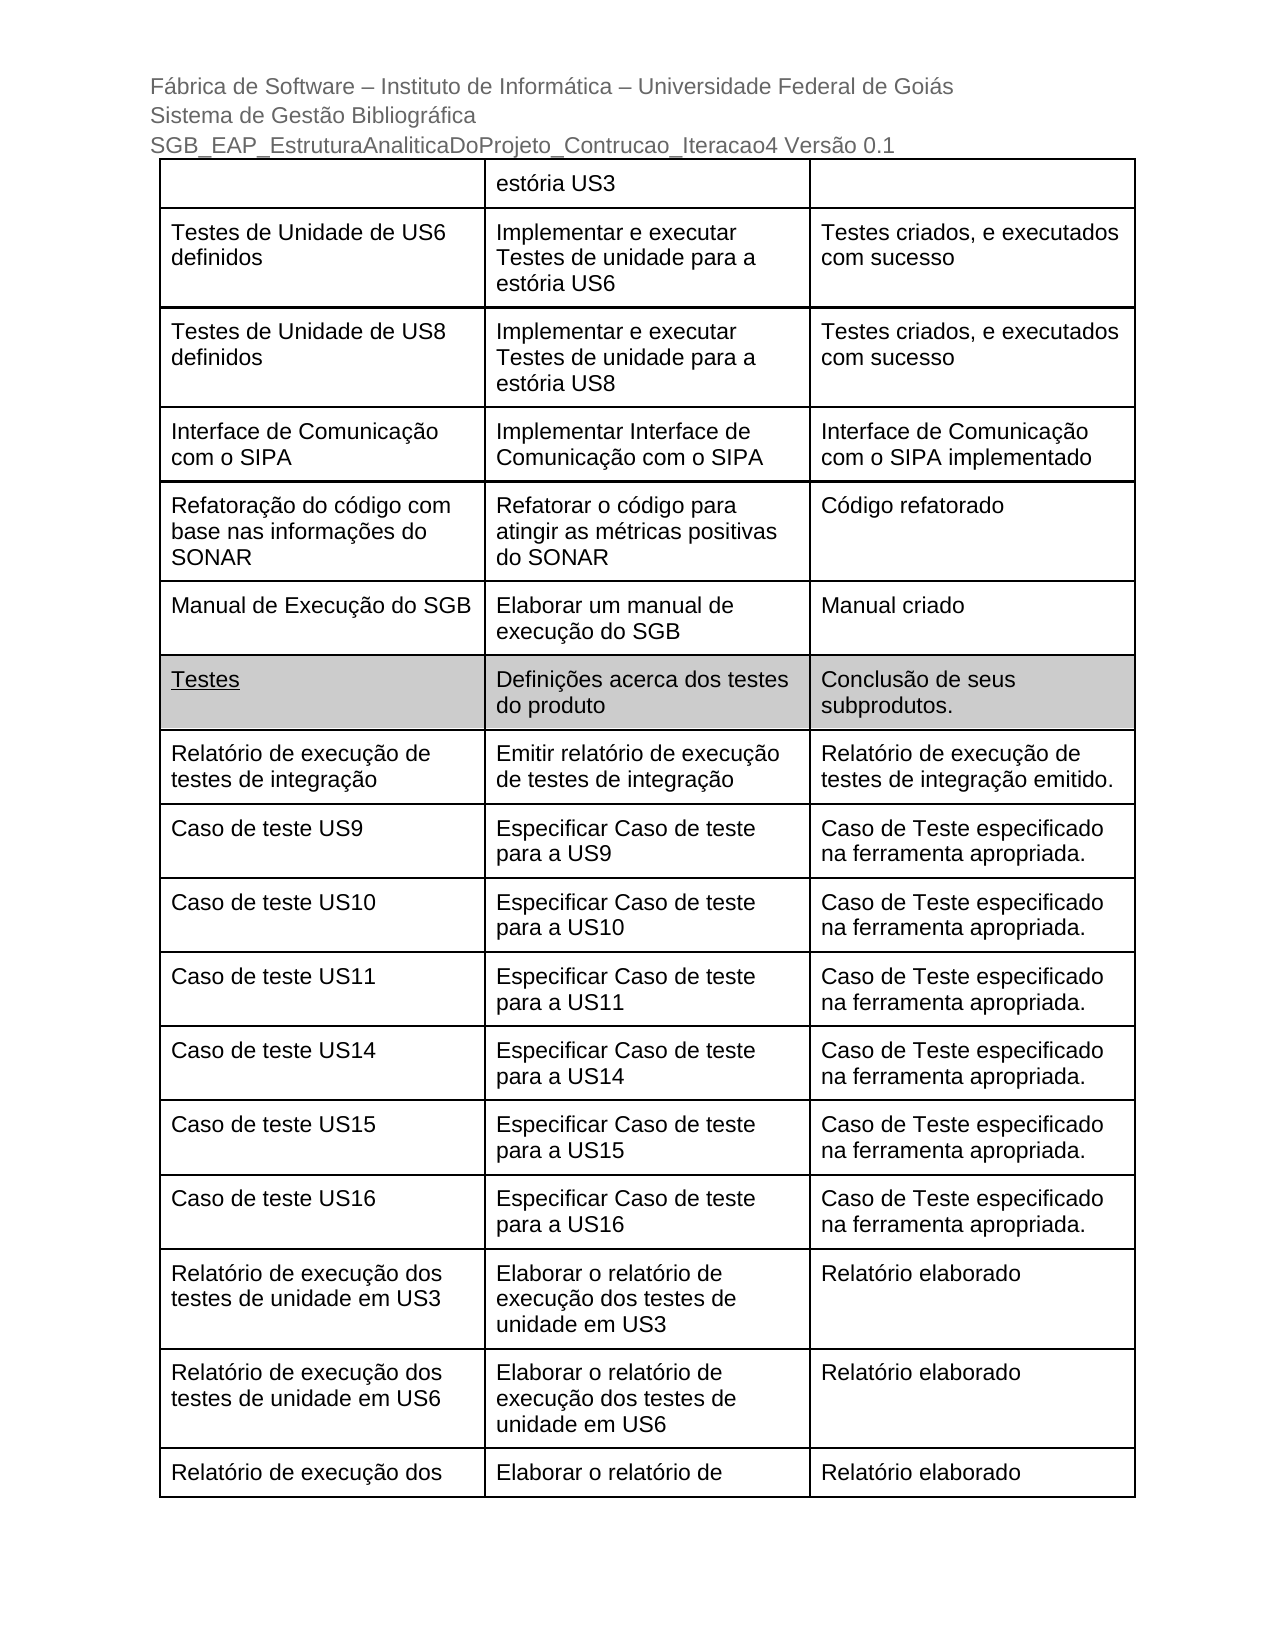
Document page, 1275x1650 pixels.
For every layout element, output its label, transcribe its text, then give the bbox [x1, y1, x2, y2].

table_cell Interface de Comunicação com o SIPA implementado [811, 408, 1134, 480]
table_cell Elaborar um manual de execução do SGB [486, 582, 809, 654]
table_cell Conclusão de seus subprodutos. [811, 656, 1134, 728]
table_cell Caso de teste US14 [161, 1027, 484, 1099]
table_cell Caso de Teste especificado na ferramenta apropriada. [811, 1101, 1134, 1173]
table_cell Relatório elaborado [811, 1449, 1134, 1496]
table_cell Implementar Interface de Comunicação com o SIPA [486, 408, 809, 480]
table_cell Testes de Unidade de US6 definidos [161, 209, 484, 306]
table_cell Elaborar o relatório de [486, 1449, 809, 1496]
table_cell Especificar Caso de teste para a US15 [486, 1101, 809, 1173]
table_cell Caso de teste US16 [161, 1176, 484, 1248]
table_cell Interface de Comunicação com o SIPA [161, 408, 484, 480]
table_cell Refatorar o código para atingir as métricas positivas do SONAR [486, 483, 809, 580]
table_cell Relatório de execução de testes de integração [161, 731, 484, 803]
table_cell Testes criados, e executados com sucesso [811, 209, 1134, 306]
table_cell Testes [161, 656, 484, 728]
table_cell Especificar Caso de teste para a US16 [486, 1176, 809, 1248]
table_cell [161, 160, 484, 207]
table_cell Especificar Caso de teste para a US9 [486, 805, 809, 877]
table_cell Caso de Teste especificado na ferramenta apropriada. [811, 953, 1134, 1025]
table_cell Relatório de execução dos [161, 1449, 484, 1496]
table_cell estória US3 [486, 160, 809, 207]
table_cell Testes criados, e executados com sucesso [811, 309, 1134, 406]
table_cell Especificar Caso de teste para a US11 [486, 953, 809, 1025]
table_cell Código refatorado [811, 483, 1134, 580]
table_cell Caso de Teste especificado na ferramenta apropriada. [811, 1176, 1134, 1248]
table_cell Caso de teste US10 [161, 879, 484, 951]
table_cell Caso de Teste especificado na ferramenta apropriada. [811, 1027, 1134, 1099]
table_cell Elaborar o relatório de execução dos testes de unidade em US3 [486, 1250, 809, 1347]
table_cell Elaborar o relatório de execução dos testes de unidade em US6 [486, 1350, 809, 1447]
table_cell Caso de Teste especificado na ferramenta apropriada. [811, 805, 1134, 877]
table_cell Refatoração do código com base nas informações do SONAR [161, 483, 484, 580]
table_cell Relatório elaborado [811, 1250, 1134, 1347]
table_cell Manual criado [811, 582, 1134, 654]
table_cell Especificar Caso de teste para a US10 [486, 879, 809, 951]
table_cell Especificar Caso de teste para a US14 [486, 1027, 809, 1099]
table_cell Caso de teste US11 [161, 953, 484, 1025]
table_cell Emitir relatório de execução de testes de integração [486, 731, 809, 803]
table_cell Testes de Unidade de US8 definidos [161, 309, 484, 406]
table_cell Caso de teste US15 [161, 1101, 484, 1173]
table_cell Relatório de execução dos testes de unidade em US6 [161, 1350, 484, 1447]
table_cell Caso de Teste especificado na ferramenta apropriada. [811, 879, 1134, 951]
table_cell Relatório elaborado [811, 1350, 1134, 1447]
table_cell Caso de teste US9 [161, 805, 484, 877]
table_cell Manual de Execução do SGB [161, 582, 484, 654]
table_cell Relatório de execução dos testes de unidade em US3 [161, 1250, 484, 1347]
table_cell [811, 160, 1134, 207]
table_cell Relatório de execução de testes de integração emitido. [811, 731, 1134, 803]
table_cell Implementar e executar Testes de unidade para a estória US8 [486, 309, 809, 406]
table_cell Definições acerca dos testes do produto [486, 656, 809, 728]
table_cell Implementar e executar Testes de unidade para a estória US6 [486, 209, 809, 306]
